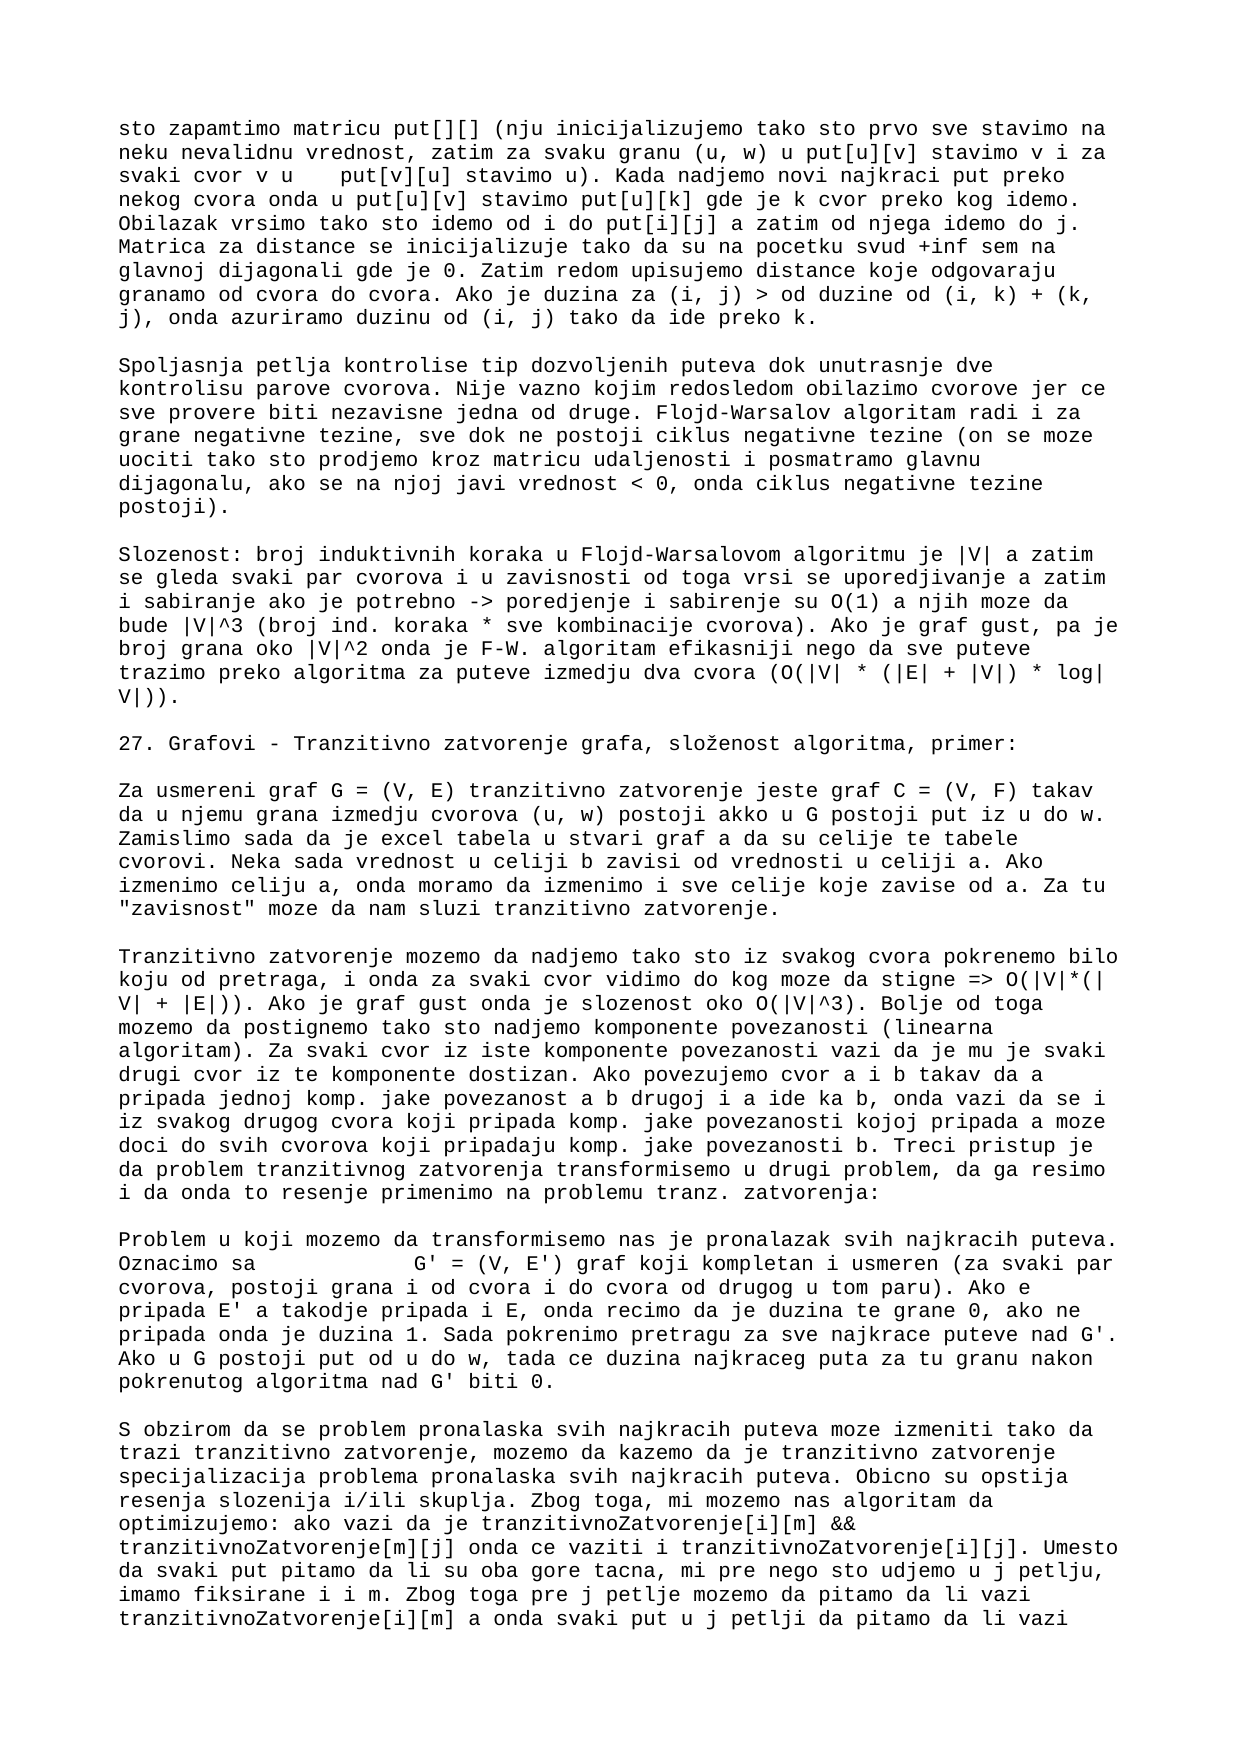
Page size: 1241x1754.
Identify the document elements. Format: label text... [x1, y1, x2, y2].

text S obzirom da se problem pronalaska svih najkracih puteva moze izmeniti tako da trazi tranzitivno zatvorenje, mozemo da kazemo da je tranzitivno zatvorenje specijalizacija problema pronalaska svih najkracih puteva. Obicno su opstija resenja slozenija i/ili skuplja. Zbog toga, mi mozemo nas algoritam da optimizujemo: ako vazi da je tranzitivnoZatvorenje[i][m] && tranzitivnoZatvorenje[m][j] onda ce vaziti i tranzitivnoZatvorenje[i][j]. Umesto da svaki put pitamo da li su oba gore tacna, mi pre nego sto udjemo u j petlju, imamo fiksirane i i m. Zbog toga pre j petlje mozemo da pitamo da li vazi tranzitivnoZatvorenje[i][m] a onda svaki put u j petlji da pitamo da li vazi [118, 1419, 1122, 1631]
text Tranzitivno zatvorenje mozemo da nadjemo tako sto iz svakog cvora pokrenemo bilo koju od pretraga, i onda za svaki cvor vidimo do kog moze da stigne => O(|V|*(|V| + |E|)). Ako je graf gust onda je slozenost oko O(|V|^3). Bolje od toga mozemo da postignemo tako sto nadjemo komponente povezanosti (linearna algoritam). Za svaki cvor iz iste komponente povezanosti vazi da je mu je svaki drugi cvor iz te komponente dostizan. Ako povezujemo cvor a i b takav da a pripada jednoj komp. jake povezanost a b drugoj i a ide ka b, onda vazi da se i iz svakog drugog cvora koji pripada komp. jake povezanosti kojoj pripada a moze doci do svih cvorova koji pripadaju komp. jake povezanosti b. Treci pristup je da problem tranzitivnog zatvorenja transformisemo u drugi problem, da ga resimo i da onda to resenje primenimo na problemu tranz. zatvorenja: [118, 946, 1122, 1206]
text sto zapamtimo matricu put[][] (nju inicijalizujemo tako sto prvo sve stavimo na neku nevalidnu vrednost, zatim za svaku granu (u, w) u put[u][v] stavimo v i za svaki cvor v u put[v][u] stavimo u). Kada nadjemo novi najkraci put preko nekog cvora onda u put[u][v] stavimo put[u][k] gde je k cvor preko kog idemo. Obilazak vrsimo tako sto idemo od i do put[i][j] a zatim od njega idemo do j. Matrica za distance se inicijalizuje tako da su na pocetku svud +inf sem na glavnoj dijagonali gde je 0. Zatim redom upisujemo distance koje odgovaraju granamo od cvora do cvora. Ako je duzina za (i, j) > od duzine od (i, k) + (k, j), onda azuriramo duzinu od (i, j) tako da ide preko k. [118, 118, 1122, 331]
text Za usmereni graf G = (V, E) tranzitivno zatvorenje jeste graf C = (V, F) takav da u njemu grana izmedju cvorova (u, w) postoji akko u G postoji put iz u do w. Zamislimo sada da je excel tabela u stvari graf a da su celije te tabele cvorovi. Neka sada vrednost u celiji b zavisi od vrednosti u celiji a. Ako izmenimo celiju a, onda moramo da izmenimo i sve celije koje zavise od a. Za tu "zavisnost" moze da nam sluzi tranzitivno zatvorenje. [118, 780, 1122, 922]
text Spoljasnja petlja kontrolise tip dozvoljenih puteva dok unutrasnje dve kontrolisu parove cvorova. Nije vazno kojim redosledom obilazimo cvorove jer ce sve provere biti nezavisne jedna od druge. Flojd-Warsalov algoritam radi i za grane negativne tezine, sve dok ne postoji ciklus negativne tezine (on se moze uociti tako sto prodjemo kroz matricu udaljenosti i posmatramo glavnu dijagonalu, ako se na njoj javi vrednost < 0, onda ciklus negativne tezine postoji). [118, 354, 1122, 520]
text Problem u koji mozemo da transformisemo nas je pronalazak svih najkracih puteva. Oznacimo sa G' = (V, E') graf koji kompletan i usmeren (za svaki par cvorova, postoji grana i od cvora i do cvora od drugog u tom paru). Ako e pripada E' a takodje pripada i E, onda recimo da je duzina te grane 0, ako ne pripada onda je duzina 1. Sada pokrenimo pretragu za sve najkrace puteve nad G'. Ako u G postoji put od u do w, tada ce duzina najkraceg puta za tu granu nakon pokrenutog algoritma nad G' biti 0. [118, 1229, 1122, 1395]
text Slozenost: broj induktivnih koraka u Flojd-Warsalovom algoritmu je |V| a zatim se gleda svaki par cvorova i u zavisnosti od toga vrsi se uporedjivanje a zatim i sabiranje ako je potrebno -> poredjenje i sabirenje su O(1) a njih moze da bude |V|^3 (broj ind. koraka * sve kombinacije cvorova). Ako je graf gust, pa je broj grana oko |V|^2 onda je F-W. algoritam efikasniji nego da sve puteve trazimo preko algoritma za puteve izmedju dva cvora (O(|V| * (|E| + |V|) * log|V|)). [118, 544, 1122, 709]
text 27. Grafovi - Tranzitivno zatvorenje grafa, složenost algoritma, primer: [118, 733, 1122, 757]
